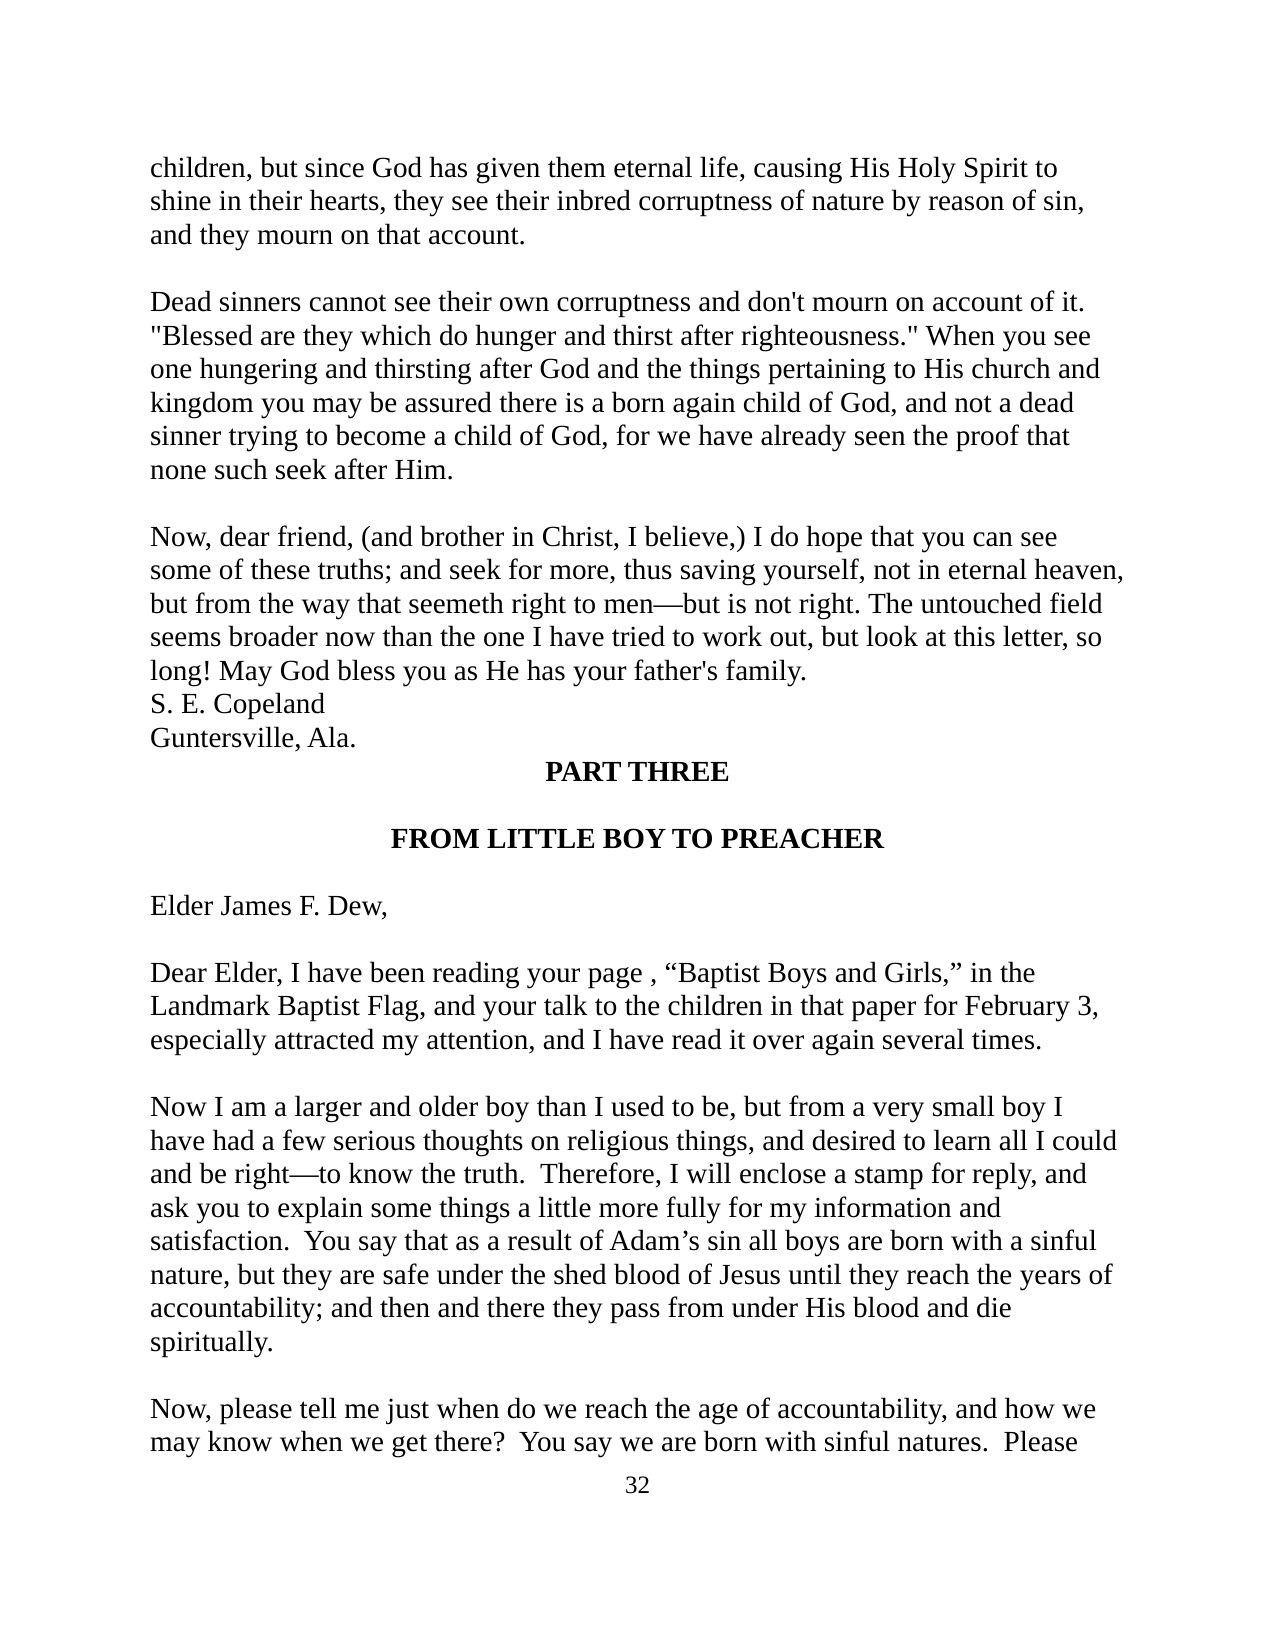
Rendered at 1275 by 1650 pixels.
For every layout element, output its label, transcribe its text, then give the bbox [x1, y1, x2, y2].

text Elder James F. Dew, [150, 888, 1125, 921]
text children, but since God has given them eternal life, causing His Holy Spirit to shine in their hearts, they see their inbred corruptness of nature by reason of sin, and they mourn on that account. [150, 150, 1125, 251]
text Now, please tell me just when do we reach the age of accountability, and how we may know when we get there? You say we are born with sinful natures. Please [150, 1391, 1125, 1458]
text Now, dear friend, (and brother in Christ, I believe,) I do hope that you can see some of these truths; and seek for more, thus saving yourself, not in eternal heaven, but from the way that seemeth right to men—but is not right. The untouched field seems broader now than the one I have tried to work out, but look at this letter, so long! May God bless you as He has your father's family. [150, 519, 1125, 687]
text Dead sinners cannot see their own corruptness and don't mourn on account of it. "Blessed are they which do hunger and thirst after righteousness." When you see one hungering and thirsting after God and the things pertaining to His church and kingdom you may be assured there is a born again child of God, and not a dead sinner trying to become a child of God, for we have already seen the proof that none such seek after Him. [150, 284, 1125, 485]
text PART THREE [150, 754, 1125, 787]
text S. E. Copeland [150, 687, 1125, 720]
text Dear Elder, I have been reading your page , “Baptist Boys and Girls,” in the Landmark Baptist Flag, and your talk to the children in that paper for February 3, especially attracted my attention, and I have read it over again several times. [150, 955, 1125, 1056]
text Guntersville, Ala. [150, 720, 1125, 754]
text Now I am a larger and older boy than I used to be, but from a very small boy I have had a few serious thoughts on religious things, and desired to learn all I could and be right—to know the truth. Therefore, I will enclose a stamp for reply, and ask you to explain some things a little more fully for my information and satisfaction. You say that as a result of Adam’s sin all boys are born with a sinful nature, but they are safe under the shed blood of Jesus until they reach the years of accountability; and then and there they pass from under His blood and die spiritually. [150, 1089, 1125, 1357]
text FROM LITTLE BOY TO PREACHER [150, 821, 1125, 854]
